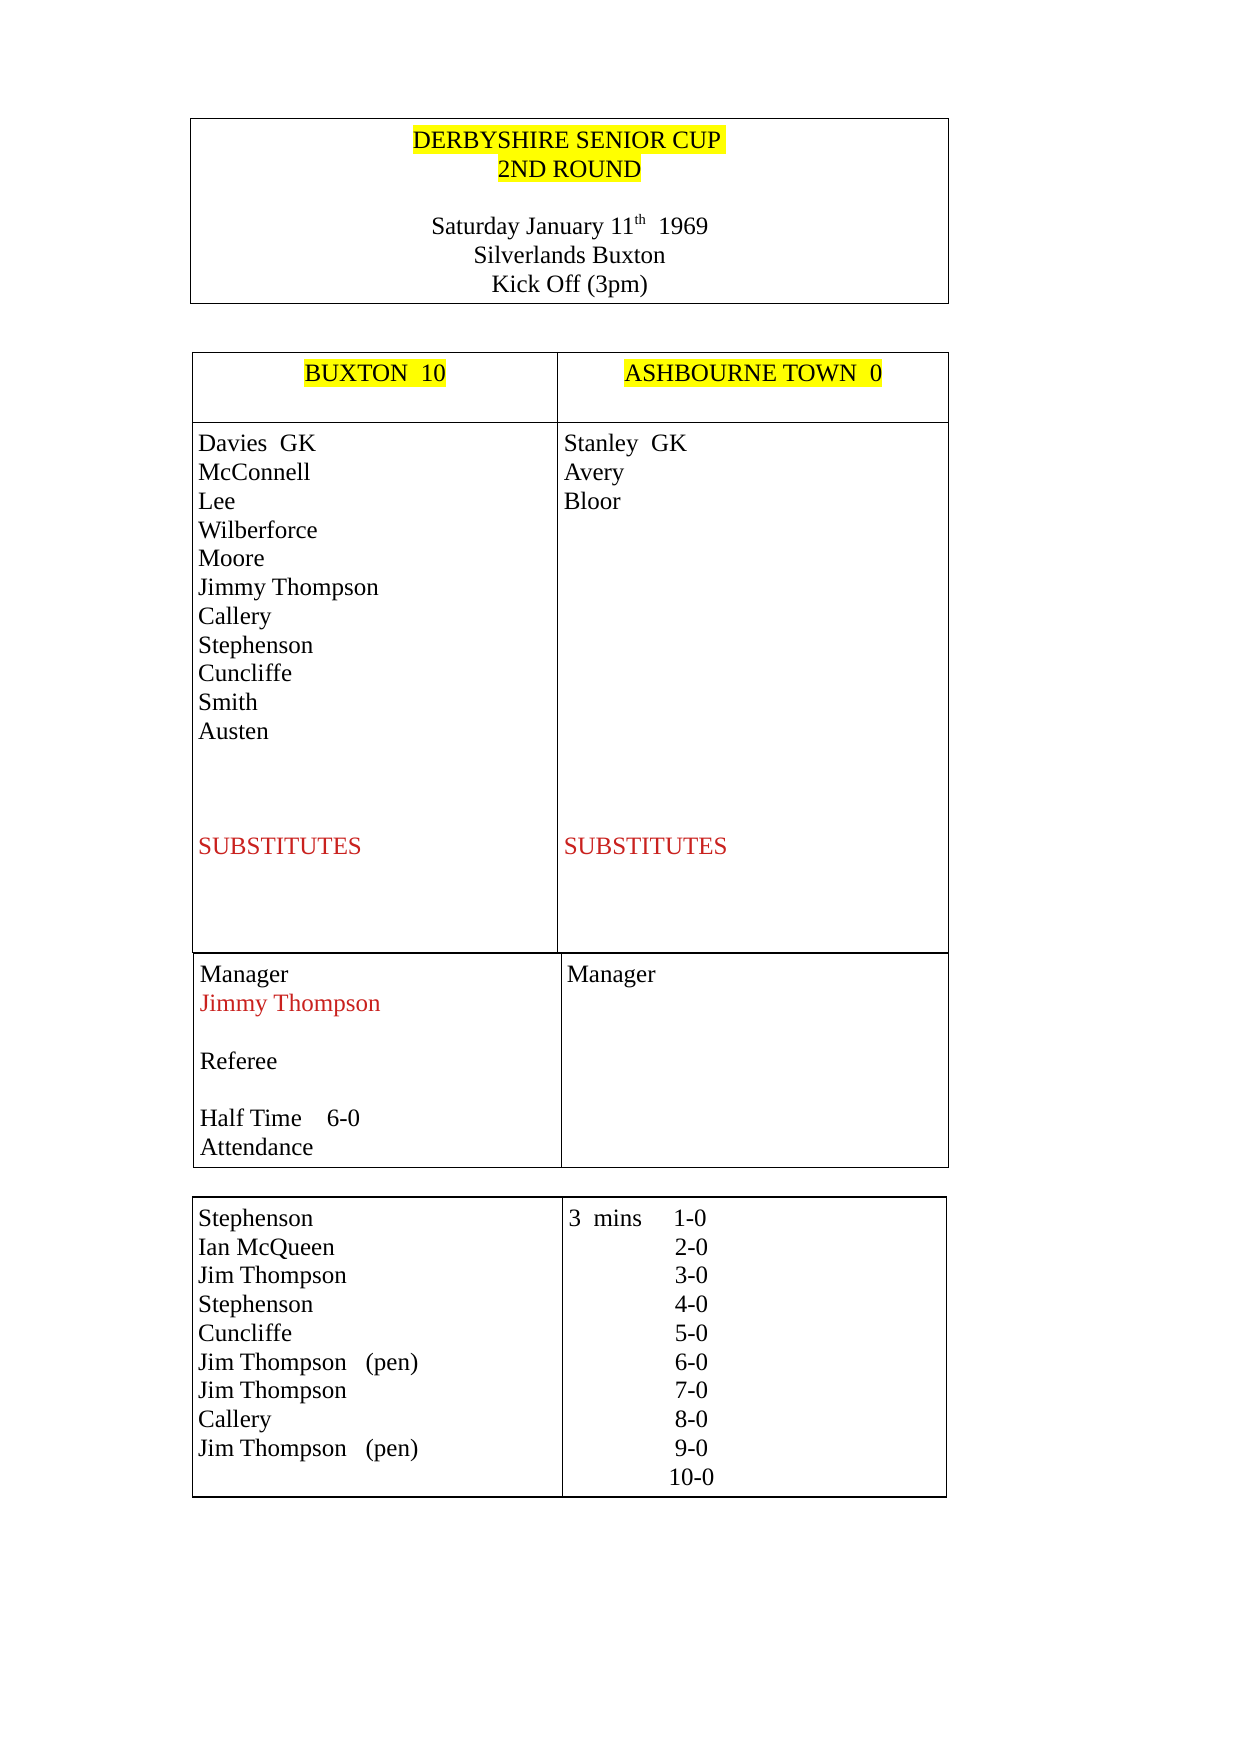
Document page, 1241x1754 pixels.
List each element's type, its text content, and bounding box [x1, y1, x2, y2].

table_header Manager Jimmy Thompson Referee Half Time 6-0 Attendance [194, 954, 561, 1167]
table_header BUXTON 10 [193, 353, 557, 422]
table_header 3 mins 1-0 2-0 3-0 4-0 5-0 6-0 7-0 8-0 9-0 10-0 [563, 1198, 946, 1496]
table_header ASHBOURNE TOWN 0 [558, 353, 948, 422]
table_header Stephenson Ian McQueen Jim Thompson Stephenson Cuncliffe Jim Thompson (pen) Jim Thompson Callery Jim Thompson (pen) [193, 1198, 562, 1496]
table_header DERBYSHIRE SENIOR CUP 2ND ROUND Saturday January 11th 1969 Silverlands Buxton Kick Off (3pm) [191, 119, 948, 303]
table_header Manager [562, 954, 948, 1167]
table_cell Stanley GK Avery Bloor SUBSTITUTES [558, 423, 948, 952]
table_cell Davies GK McConnell Lee Wilberforce Moore Jimmy Thompson Callery Stephenson Cuncliffe Smith Austen SUBSTITUTES [193, 423, 557, 952]
